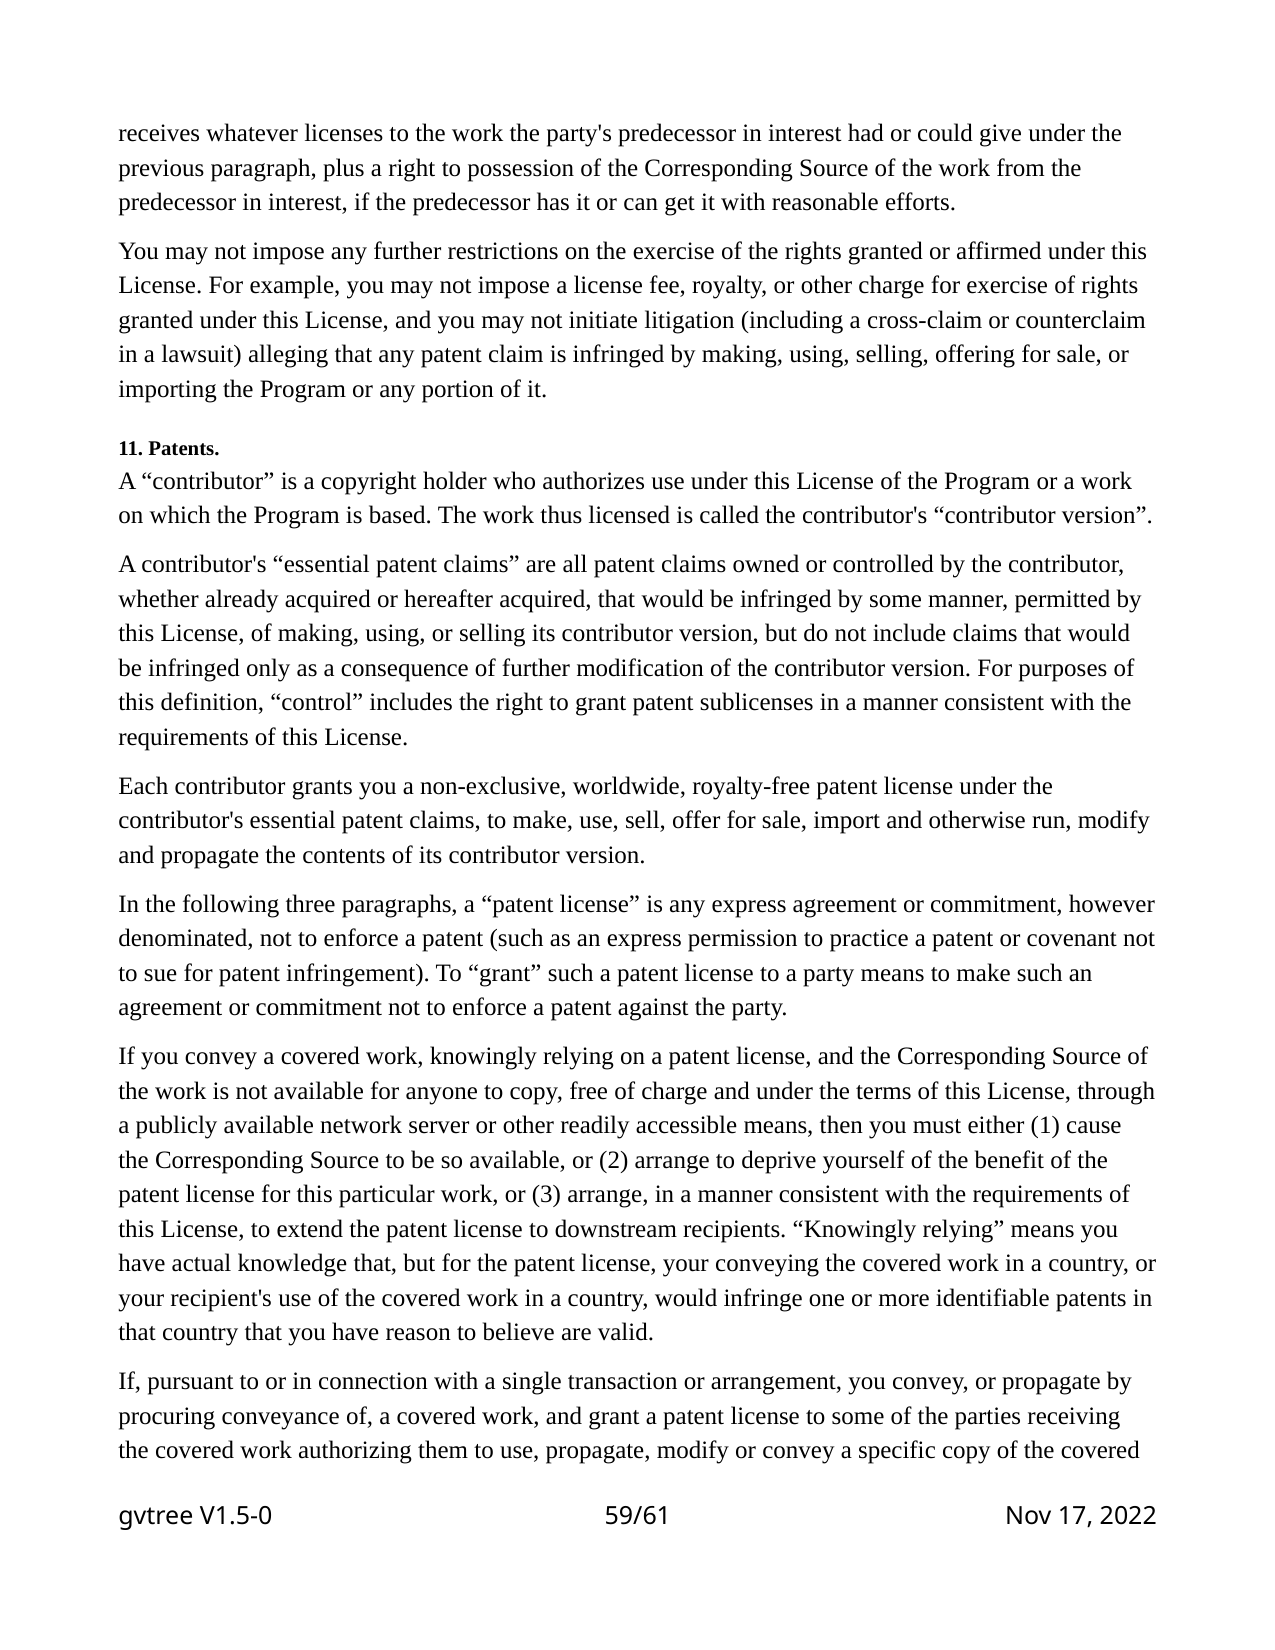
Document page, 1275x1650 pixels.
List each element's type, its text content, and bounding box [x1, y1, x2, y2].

text You may not impose any further restrictions on the exercise of the rights granted or affirmed under this License. For example, you may not impose a license fee, royalty, or other charge for exercise of rights granted under this License, and you may not initiate litigation (including a cross-claim or counterclaim in a lawsuit) alleging that any patent claim is infringed by making, using, selling, offering for sale, or importing the Program or any portion of it. [118, 236, 1157, 403]
text Each contributor grants you a non-exclusive, worldwide, royalty-free patent license under the contributor's essential patent claims, to make, use, sell, offer for sale, import and otherwise run, modify and propagate the contents of its contributor version. [118, 771, 1157, 869]
text In the following three paragraphs, a “patent license” is any express agreement or commitment, however denominated, not to enforce a patent (such as an express permission to practice a patent or covenant not to sue for patent infringement). To “grant” such a patent license to a party means to make such an agreement or commitment not to enforce a patent against the party. [118, 889, 1157, 1021]
text If you convey a covered work, knowingly relying on a patent license, and the Corresponding Source of the work is not available for anyone to copy, free of charge and under the terms of this License, through a publicly available network server or other readily accessible means, then you must either (1) cause the Corresponding Source to be so available, or (2) arrange to deprive yourself of the benefit of the patent license for this particular work, or (3) arrange, in a manner consistent with the requirements of this License, to extend the patent license to downstream recipients. “Knowingly relying” means you have actual knowledge that, but for the patent license, your conveying the covered work in a country, or your recipient's use of the covered work in a country, would infringe one or more identifiable patents in that country that you have reason to believe are valid. [118, 1041, 1157, 1346]
subtitle 11. Patents. [118, 436, 1157, 460]
text receives whatever licenses to the work the party's predecessor in interest had or could give under the previous paragraph, plus a right to possession of the Corresponding Source of the work from the predecessor in interest, if the predecessor has it or can get it with reasonable efforts. [118, 118, 1157, 216]
text A “contributor” is a copyright holder who authorizes use under this License of the Program or a work on which the Program is based. The work thus licensed is called the contributor's “contributor version”. [118, 466, 1157, 529]
text If, pursuant to or in connection with a single transaction or arrangement, you convey, or propagate by procuring conveyance of, a covered work, and grant a patent license to some of the parties receiving the covered work authorizing them to use, propagate, modify or convey a specific copy of the covered [118, 1366, 1157, 1464]
text A contributor's “essential patent claims” are all patent claims owned or controlled by the contributor, whether already acquired or hereafter acquired, that would be infringed by some manner, permitted by this License, of making, using, or selling its contributor version, but do not include claims that would be infringed only as a consequence of further modification of the contributor version. For purposes of this definition, “control” includes the right to grant patent sublicenses in a manner consistent with the requirements of this License. [118, 549, 1157, 751]
